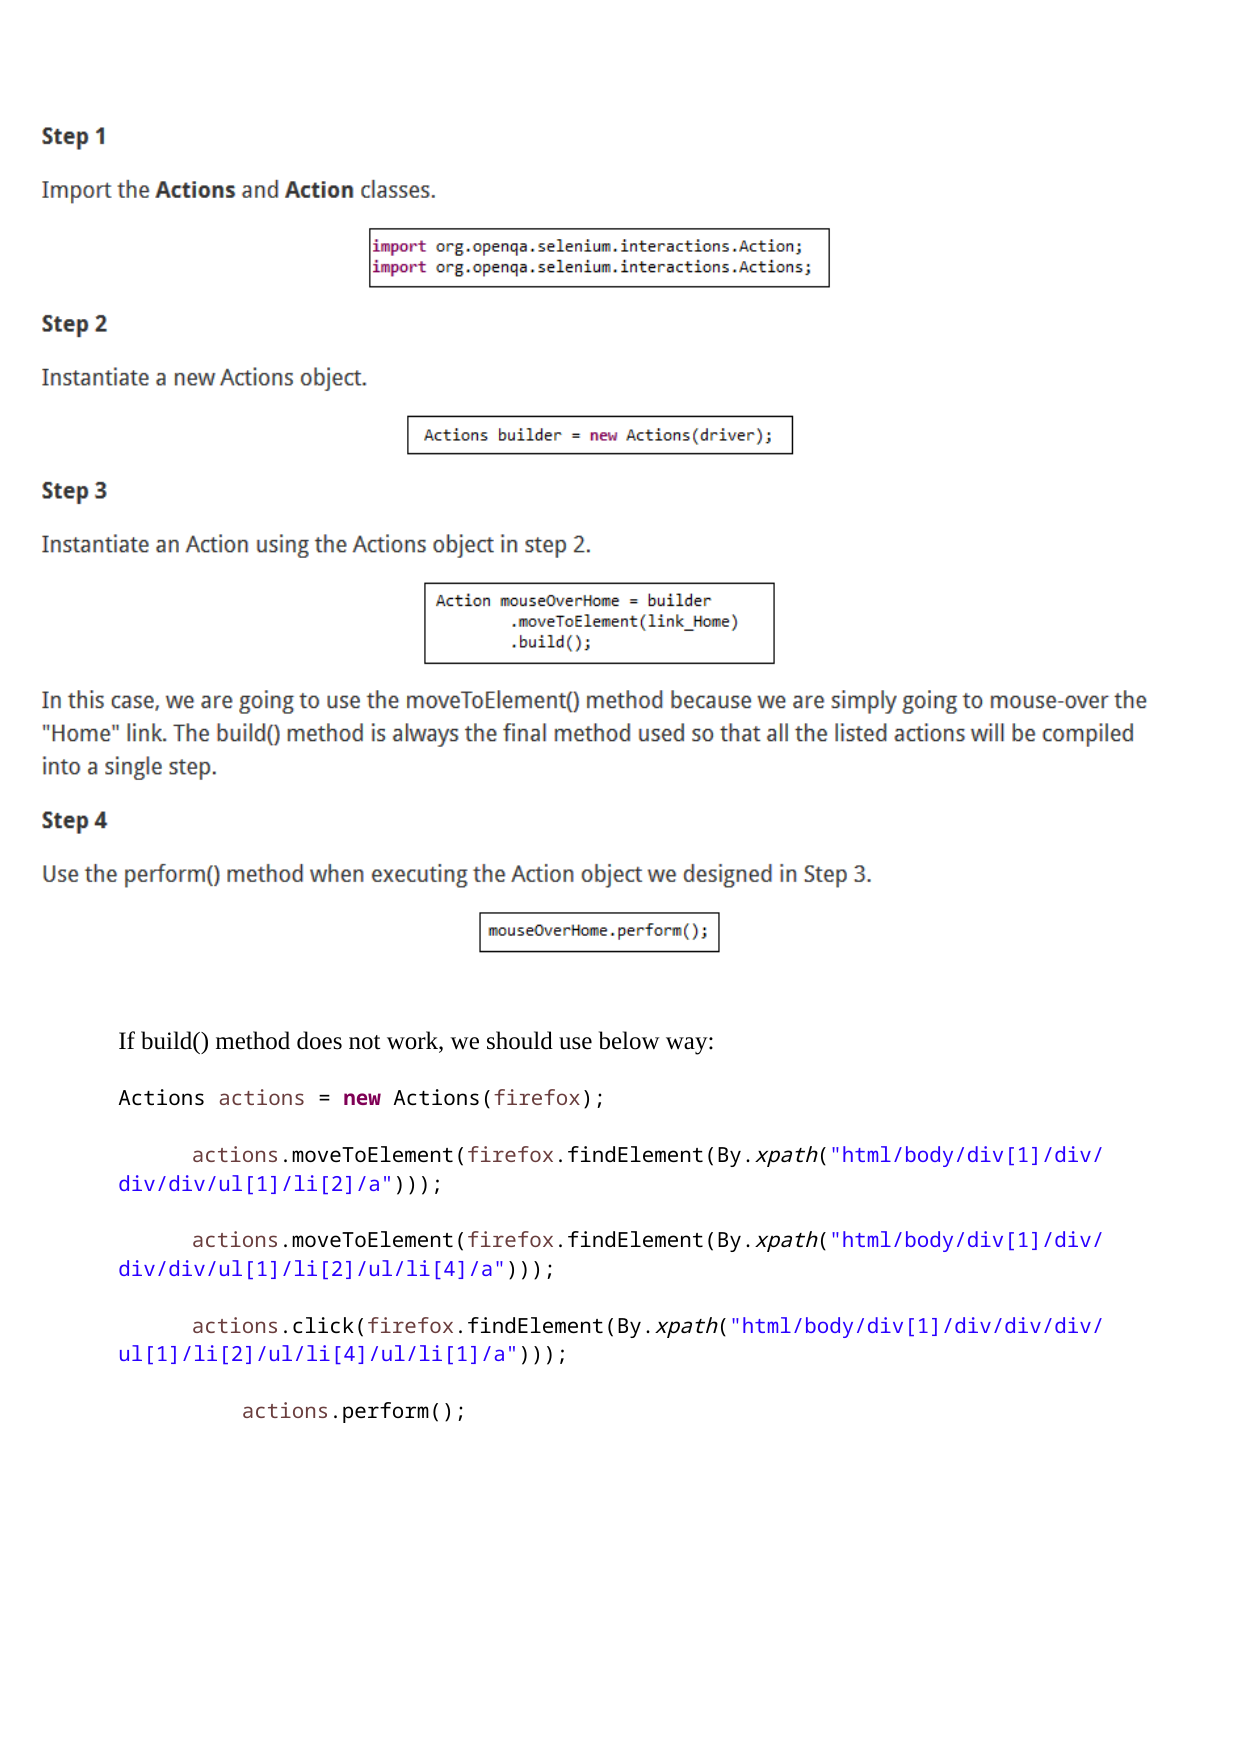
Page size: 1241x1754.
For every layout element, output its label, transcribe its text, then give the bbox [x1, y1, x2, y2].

text actions.moveToElement(firefox.findElement(By.xpath("html/body/div[1]/div/div/div/ul[1]/li[2]/a"))); [118, 1112, 1122, 1197]
text actions.click(firefox.findElement(By.xpath("html/body/div[1]/div/div/div/ul[1]/li[2]/ul/li[4]/ul/li[1]/a"))); [118, 1282, 1122, 1368]
text Actions actions = new Actions(firefox); [118, 1083, 1122, 1112]
text If build() method does not work, we should use below way: [118, 1026, 1122, 1055]
text actions.perform(); [118, 1396, 1122, 1425]
text actions.moveToElement(firefox.findElement(By.xpath("html/body/div[1]/div/div/div/ul[1]/li[2]/ul/li[4]/a"))); [118, 1197, 1122, 1282]
picture [28, 118, 1212, 969]
